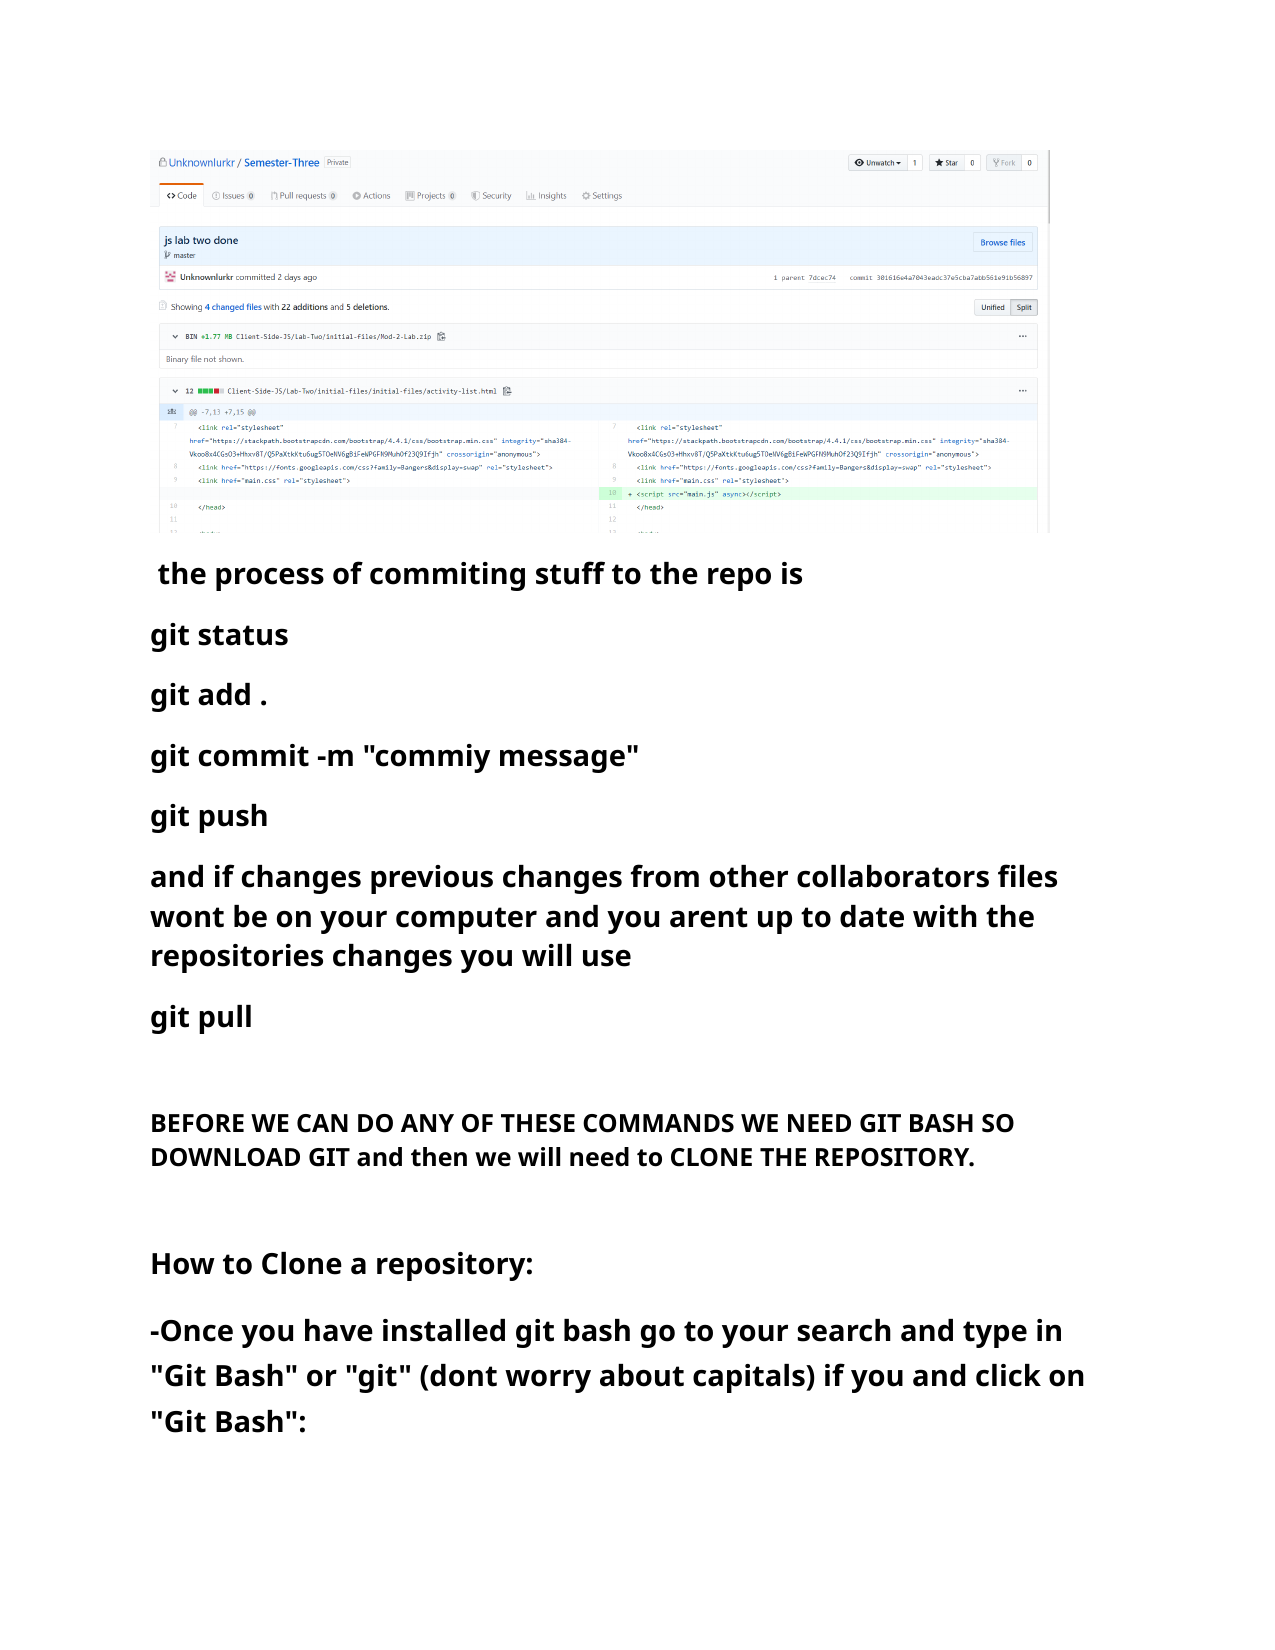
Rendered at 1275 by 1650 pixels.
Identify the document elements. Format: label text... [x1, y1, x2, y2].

text git add . [150, 675, 1125, 714]
text How to Clone a repository: [150, 1243, 1125, 1283]
text -Once you have installed git bash go to your search and type in "Git Bash" or "git" (dont worry about capitals) if you and click on "Git Bash": [150, 1310, 1125, 1441]
text git pull [150, 996, 1125, 1036]
text and if changes previous changes from other collaborators files wont be on your computer and you arent up to date with the repositories changes you will use [150, 856, 1125, 975]
text BEFORE WE CAN DO ANY OF THESE COMMANDS WE NEED GIT BASH SO DOWNLOAD GIT and then we will need to CLONE THE REPOSITORY. [150, 1106, 1125, 1174]
text the process of commiting stuff to the repo is [150, 554, 1125, 593]
text git status [150, 614, 1125, 654]
text git push [150, 796, 1125, 835]
text git commit -m "commiy message" [150, 735, 1125, 775]
